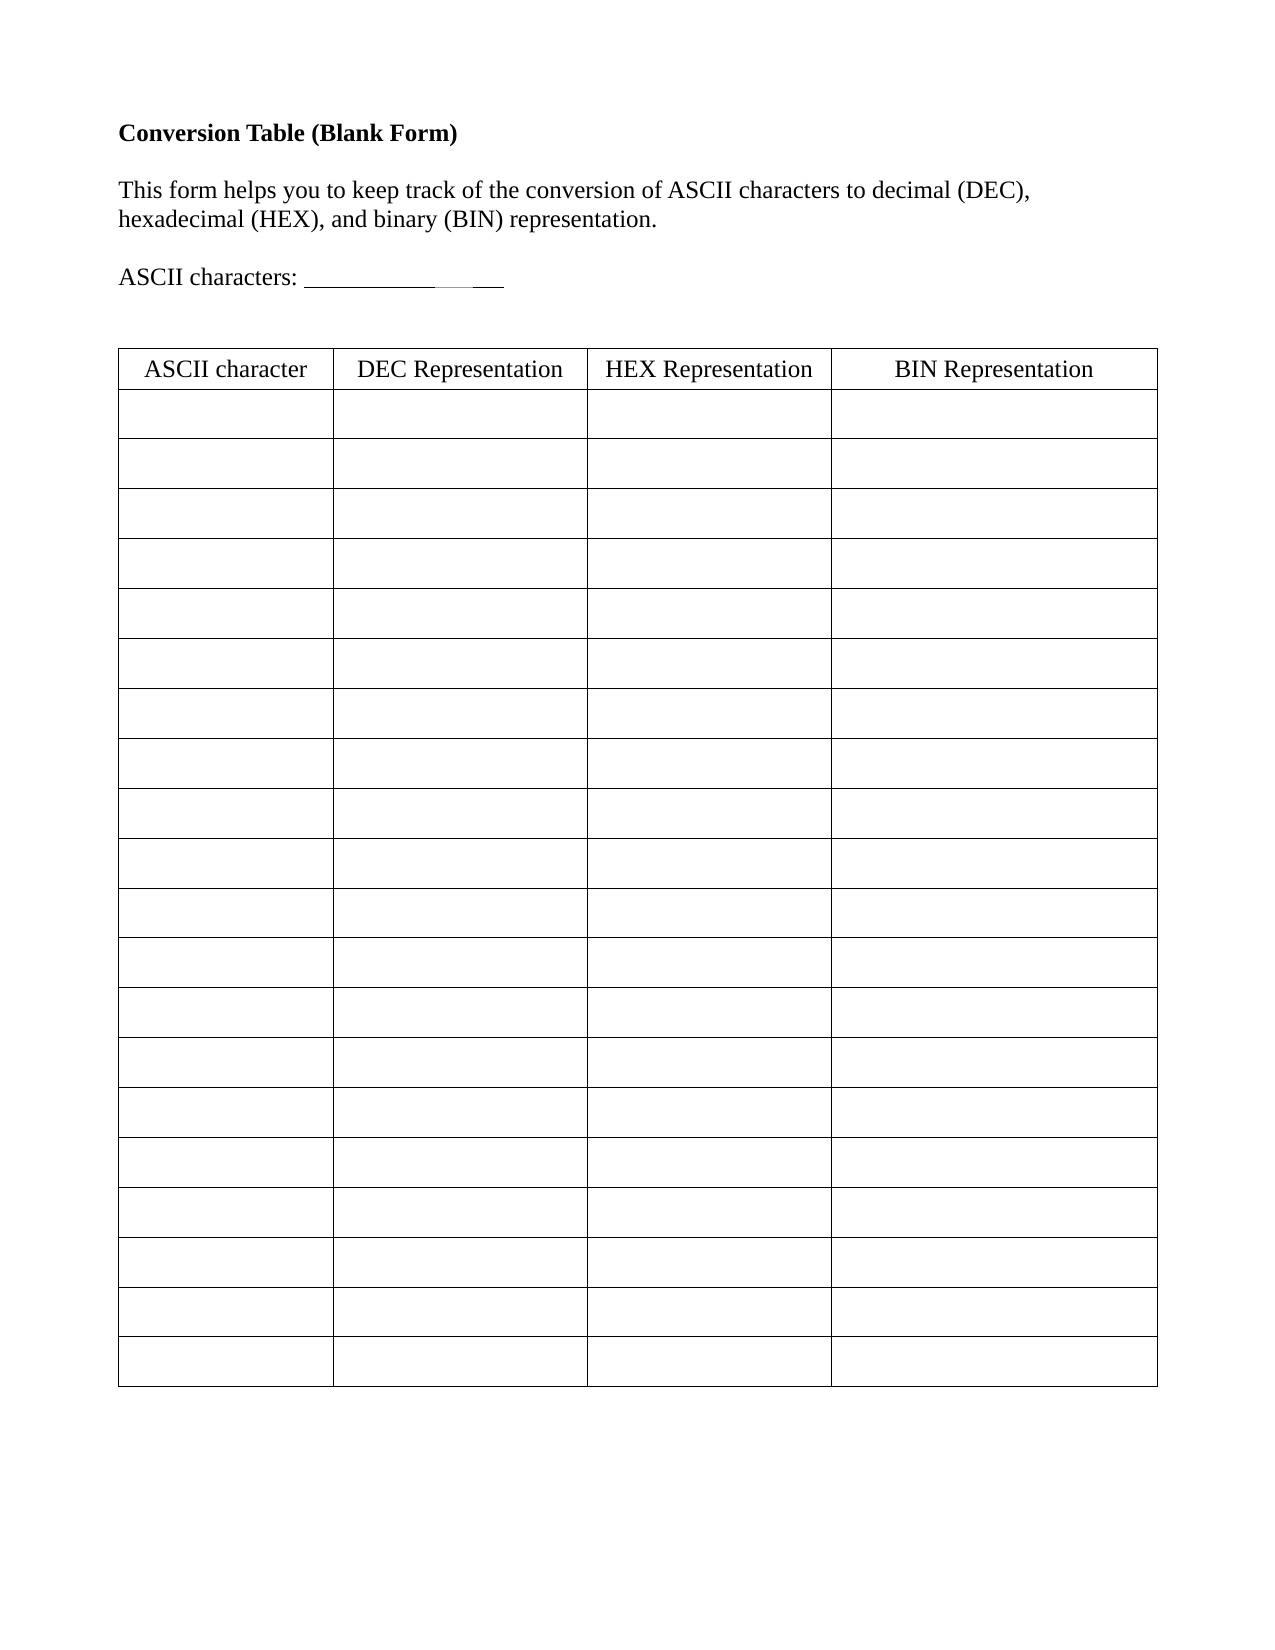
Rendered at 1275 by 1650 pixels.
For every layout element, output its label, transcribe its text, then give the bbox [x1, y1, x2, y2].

table_cell [119, 988, 333, 1037]
table_cell [832, 739, 1157, 788]
table_header ASCII character [119, 349, 333, 388]
table_cell [588, 988, 831, 1037]
table_cell [588, 1038, 831, 1087]
table_cell [832, 1088, 1157, 1137]
table_cell [588, 1138, 831, 1187]
table_cell [334, 988, 587, 1037]
table_cell [334, 689, 587, 738]
table_cell [588, 489, 831, 538]
table_cell [119, 390, 333, 438]
table_cell [588, 439, 831, 488]
table_cell [832, 1138, 1157, 1187]
table_cell [832, 539, 1157, 588]
table_cell [334, 539, 587, 588]
table_cell [119, 439, 333, 488]
table_cell [334, 1188, 587, 1237]
table_cell [119, 1337, 333, 1386]
table_cell [334, 489, 587, 538]
table_cell [588, 1288, 831, 1336]
table_cell [119, 739, 333, 788]
table_cell [334, 739, 587, 788]
table_cell [832, 1288, 1157, 1336]
table_cell [588, 739, 831, 788]
text ASCII characters: [118, 262, 1157, 291]
table_cell [832, 789, 1157, 837]
table_cell [588, 1188, 831, 1237]
table_cell [119, 1038, 333, 1087]
table_cell [119, 1088, 333, 1137]
table_cell [588, 839, 831, 887]
table_cell [832, 1238, 1157, 1287]
table_cell [832, 938, 1157, 987]
table_cell [588, 1088, 831, 1137]
table_cell [832, 1188, 1157, 1237]
table_cell [832, 589, 1157, 638]
table_cell [832, 390, 1157, 438]
table_cell [334, 1038, 587, 1087]
table_cell [119, 689, 333, 738]
table_cell [334, 889, 587, 937]
table_cell [588, 390, 831, 438]
table_cell [832, 639, 1157, 688]
table_header DEC Representation [334, 349, 587, 388]
table_cell [588, 789, 831, 837]
table_cell [119, 938, 333, 987]
table_cell [334, 938, 587, 987]
table_cell [119, 1188, 333, 1237]
table_cell [832, 489, 1157, 538]
table_cell [334, 789, 587, 837]
table_cell [334, 839, 587, 887]
table_cell [119, 489, 333, 538]
table_cell [588, 689, 831, 738]
table_cell [334, 639, 587, 688]
table_cell [832, 689, 1157, 738]
table_cell [832, 889, 1157, 937]
table_cell [334, 439, 587, 488]
table_cell [588, 1337, 831, 1386]
table_cell [334, 1337, 587, 1386]
table_cell [832, 839, 1157, 887]
table_cell [832, 1337, 1157, 1386]
text This form helps you to keep track of the conversion of ASCII characters to decimal (DEC), hexadecimal (HEX), and binary (BIN) representation. [118, 176, 1157, 233]
table_header BIN Representation [832, 349, 1157, 388]
table_cell [832, 439, 1157, 488]
table_cell [119, 889, 333, 937]
table_cell [334, 1238, 587, 1287]
table_cell [119, 539, 333, 588]
table_cell [832, 988, 1157, 1037]
table_cell [119, 1288, 333, 1336]
table_cell [588, 889, 831, 937]
table_cell [334, 390, 587, 438]
table_cell [588, 589, 831, 638]
table_cell [119, 789, 333, 837]
table_cell [334, 1088, 587, 1137]
table_header HEX Representation [588, 349, 831, 388]
table_cell [119, 639, 333, 688]
text Conversion Table (Blank Form) [118, 118, 1157, 147]
table_cell [588, 539, 831, 588]
table_cell [119, 839, 333, 887]
table_cell [588, 938, 831, 987]
table_cell [119, 589, 333, 638]
table_cell [334, 589, 587, 638]
table_cell [588, 639, 831, 688]
table_cell [832, 1038, 1157, 1087]
table_cell [334, 1288, 587, 1336]
table_cell [119, 1238, 333, 1287]
table_cell [588, 1238, 831, 1287]
table_cell [334, 1138, 587, 1187]
table_cell [119, 1138, 333, 1187]
